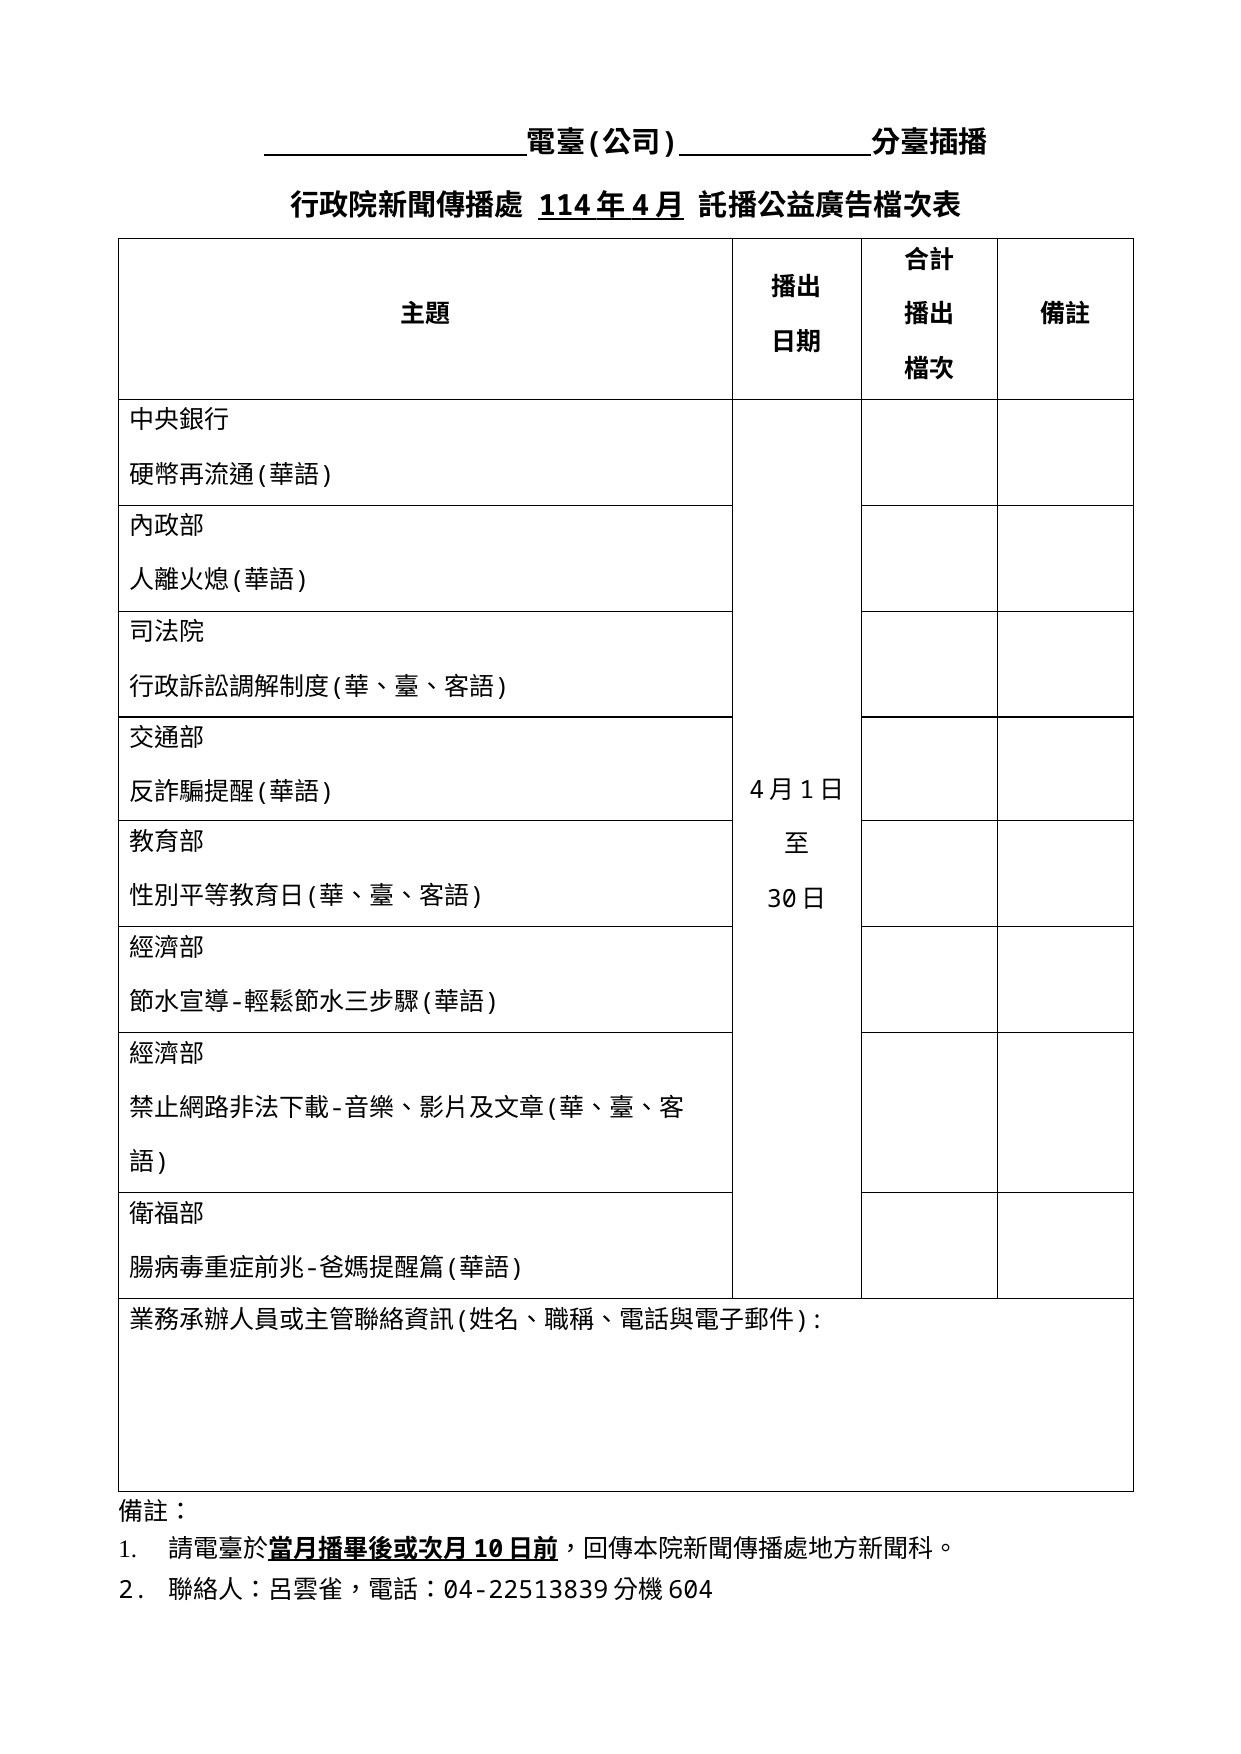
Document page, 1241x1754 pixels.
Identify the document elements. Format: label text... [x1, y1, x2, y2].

table_header 電臺(公司) 分臺插播 行政院新聞傳播處 114年4月 託播公益廣告檔次表 [118, 118, 1133, 238]
table_cell [862, 506, 997, 611]
table_cell 備註 [998, 239, 1133, 399]
table_cell [862, 1033, 997, 1192]
table_cell [998, 1193, 1133, 1298]
table_cell 經濟部 禁止網路非法下載-音樂、影片及文章(華、臺、客語) [119, 1033, 732, 1192]
table_cell 中央銀行 硬幣再流通(華語) [119, 400, 732, 504]
table_cell 合計 播出 檔次 [862, 239, 997, 399]
table_cell 教育部 性別平等教育日(華、臺、客語) [119, 821, 732, 926]
table_cell [862, 1193, 997, 1298]
table_cell [998, 821, 1133, 926]
table_cell [862, 612, 997, 716]
table_cell [998, 612, 1133, 716]
table_cell 交通部 反詐騙提醒(華語) [119, 718, 732, 820]
table_cell [998, 400, 1133, 504]
table_cell [862, 927, 997, 1032]
table_cell 經濟部 節水宣導-輕鬆節水三步驟(華語) [119, 927, 732, 1032]
table_cell [862, 718, 997, 820]
table_cell 內政部 人離火熄(華語) [119, 506, 732, 611]
list 聯絡人：呂雲雀，電話：04-22513839分機604 [118, 1570, 1143, 1606]
table_cell 司法院 行政訴訟調解制度(華、臺、客語) [119, 612, 732, 716]
table_cell [998, 506, 1133, 611]
table_cell [862, 400, 997, 504]
table_cell 業務承辦人員或主管聯絡資訊(姓名、職稱、電話與電子郵件): [119, 1299, 1133, 1491]
table_cell 主題 [119, 239, 732, 399]
table_cell [862, 821, 997, 926]
table_cell [998, 718, 1133, 820]
text 備註： [118, 1492, 1122, 1528]
table_cell 播出 日期 [733, 239, 861, 399]
table_cell 衛福部­ 腸病毒重症前兆-爸媽提醒篇(華語) [119, 1193, 732, 1298]
table_cell [998, 927, 1133, 1032]
list 請電臺於當月播畢後或次月10日前，回傳本院新聞傳播處地方新聞科。 [118, 1528, 1143, 1564]
table_cell 4月1日 至 30日 [733, 400, 861, 1298]
table_cell [998, 1033, 1133, 1192]
